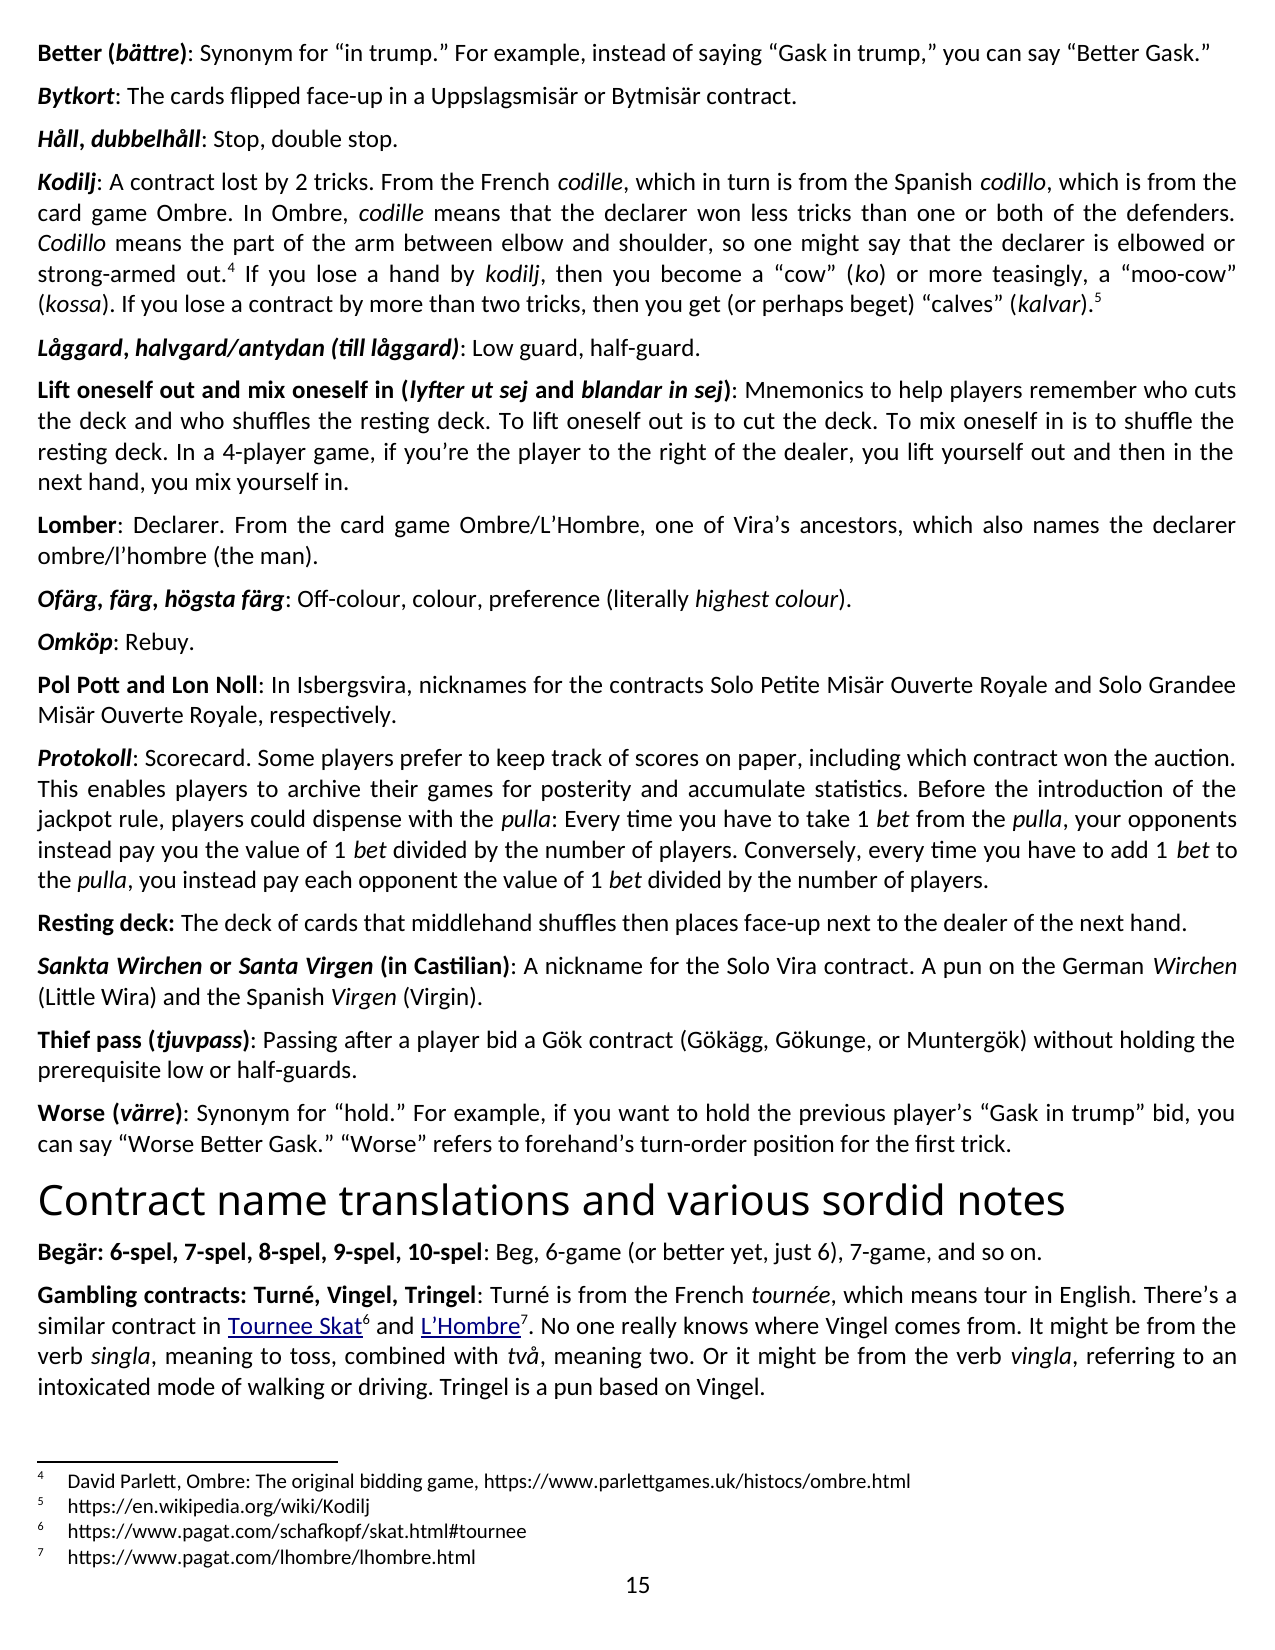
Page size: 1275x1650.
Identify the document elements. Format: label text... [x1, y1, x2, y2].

text Lomber: Declarer. From the card game Ombre/L’Hombre, one of Vira’s ancestors, which also names the declarer ombre/l’hombre (the man). [37, 509, 1237, 570]
text Lift oneself out and mix oneself in (lyfter ut sej and blandar in sej): Mnemonics to help players remember who cuts the deck and who shuffles the resting deck. To lift oneself out is to cut the deck. To mix oneself in is to shuffle the resting deck. In a 4-player game, if you’re the player to the right of the dealer, you lift yourself out and then in the next hand, you mix yourself in. [37, 375, 1237, 497]
text Kodilj: A contract lost by 2 tricks. From the French codille, which in turn is from the Spanish codillo, which is from the card game Ombre. In Ombre, codille means that the declarer won less tricks than one or both of the defenders. Codillo means the part of the arm between elbow and shoulder, so one might say that the declarer is elbowed or strong-armed out. If you lose a hand by kodilj, then you become a “cow” (ko) or more teasingly, a “moo-cow” (kossa). If you lose a contract by more than two tricks, then you get (or perhaps beget) “calves” (kalvar). [37, 167, 1237, 319]
text Worse (värre): Synonym for “hold.” For example, if you want to hold the previous player’s “Gask in trump” bid, you can say “Worse Better Gask.” “Worse” refers to forehand’s turn-order position for the first trick. [37, 1098, 1237, 1159]
text Resting deck: The deck of cards that middlehand shuffles then places face-up next to the dealer of the next hand. [37, 907, 1237, 938]
text Gambling contracts: Turné, Vingel, Tringel: Turné is from the French tournée, which means tour in English. There’s a similar contract in Tournee Skat and L’Hombre. No one really knows where Vingel comes from. It might be from the verb singla, meaning to toss, combined with två, meaning two. Or it might be from the verb vingla, referring to an intoxicated mode of walking or driving. Tringel is a pun based on Vingel. [37, 1279, 1237, 1401]
text Thief pass (tjuvpass): Passing after a player bid a Gök contract (Gökägg, Gökunge, or Muntergök) without holding the prerequisite low or half-guards. [37, 1024, 1237, 1085]
text https://www.pagat.com/schafkopf/skat.html#tournee [37, 1519, 1237, 1544]
text Pol Pott and Lon Noll: In Isbergsvira, nicknames for the contracts Solo Petite Misär Ouverte Royale and Solo Grandee Misär Ouverte Royale, respectively. [37, 669, 1237, 730]
text Begär: 6-spel, 7-spel, 8-spel, 9-spel, 10-spel: Beg, 6-game (or better yet, just 6), 7-game, and so on. [37, 1236, 1237, 1267]
text Låggard, halvgard/antydan (till låggard): Low guard, half-guard. [37, 332, 1237, 362]
text Sankta Wirchen or Santa Virgen (in Castilian): A nickname for the Solo Vira contract. A pun on the German Wirchen (Little Wira) and the Spanish Virgen (Virgin). [37, 951, 1237, 1012]
text David Parlett, Ombre: The original bidding game, https://www.parlettgames.uk/histocs/ombre.html [37, 1468, 1237, 1493]
subtitle Contract name translations and various sordid notes [37, 1171, 1237, 1228]
text Protokoll: Scorecard. Some players prefer to keep track of scores on paper, including which contract won the auction. This enables players to archive their games for posterity and accumulate statistics. Before the introduction of the jackpot rule, players could dispense with the pulla: Every time you have to take 1 bet from the pulla, your opponents instead pay you the value of 1 bet divided by the number of players. Conversely, every time you have to add 1 bet to the pulla, you instead pay each opponent the value of 1 bet divided by the number of players. [37, 742, 1237, 895]
text https://en.wikipedia.org/wiki/Kodilj [37, 1493, 1237, 1519]
text Better (bättre): Synonym for “in trump.” For example, instead of saying “Gask in trump,” you can say “Better Gask.” [37, 37, 1237, 68]
text Omköp: Rebuy. [37, 626, 1237, 656]
text Bytkort: The cards flipped face-up in a Uppslagsmisär or Bytmisär contract. [37, 81, 1237, 111]
text Ofärg, färg, högsta färg: Off-colour, colour, preference (literally highest colour). [37, 583, 1237, 613]
text https://www.pagat.com/lhombre/lhombre.html [37, 1544, 1237, 1569]
text Håll, dubbelhåll: Stop, double stop. [37, 123, 1237, 154]
